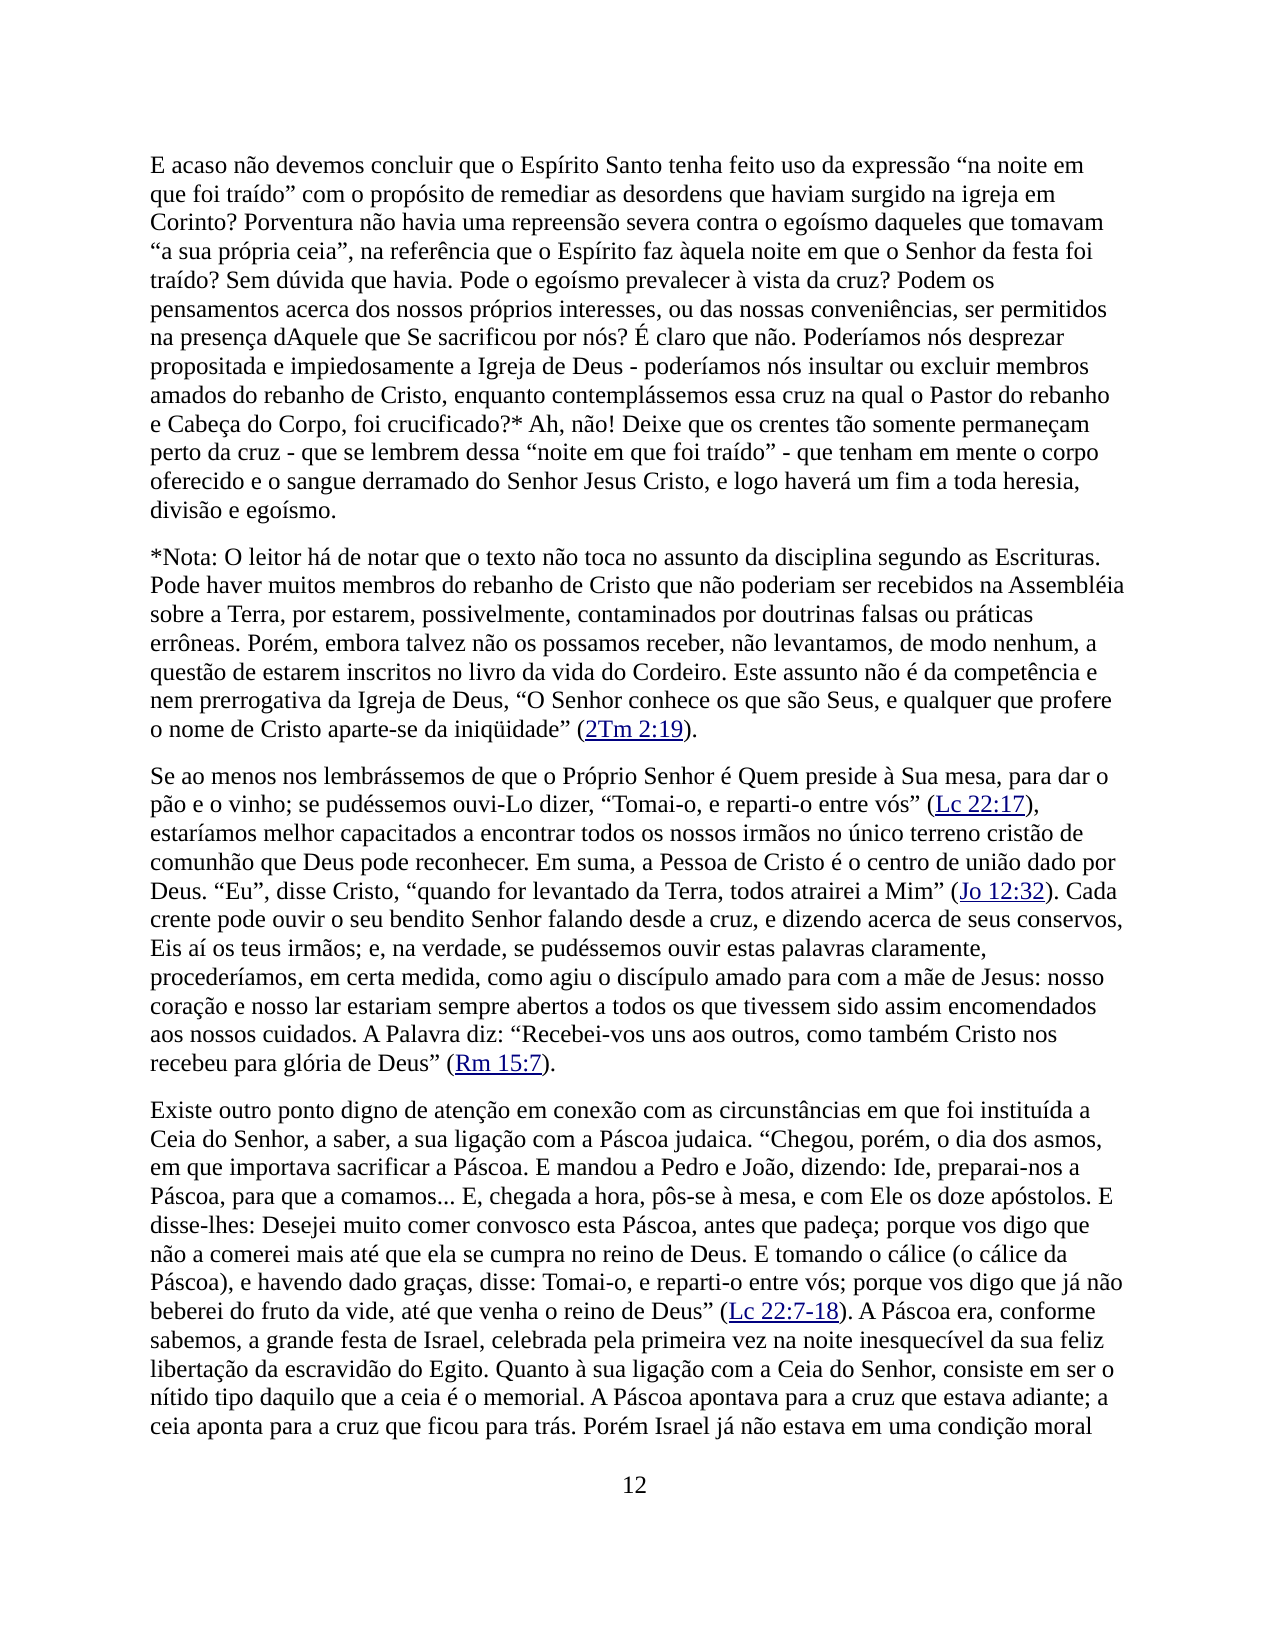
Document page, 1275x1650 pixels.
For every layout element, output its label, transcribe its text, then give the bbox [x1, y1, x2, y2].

text Se ao menos nos lembrássemos de que o Próprio Senhor é Quem preside à Sua mesa, para dar o pão e o vinho; se pudéssemos ouvi-Lo dizer, “Tomai-o, e reparti-o entre vós” (Lc 22:17), estaríamos melhor capacitados a encontrar todos os nossos irmãos no único terreno cristão de comunhão que Deus pode reconhecer. Em suma, a Pessoa de Cristo é o centro de união dado por Deus. “Eu”, disse Cristo, “quando for levantado da Terra, todos atrairei a Mim” (Jo 12:32). Cada crente pode ouvir o seu bendito Senhor falando desde a cruz, e dizendo acerca de seus conservos, Eis aí os teus irmãos; e, na verdade, se pudéssemos ouvir estas palavras claramente, procederíamos, em certa medida, como agiu o discípulo amado para com a mãe de Jesus: nosso coração e nosso lar estariam sempre abertos a todos os que tivessem sido assim encomendados aos nossos cuidados. A Palavra diz: “Recebei-vos uns aos outros, como também Cristo nos recebeu para glória de Deus” (Rm 15:7). [150, 761, 1125, 1077]
text E acaso não devemos concluir que o Espírito Santo tenha feito uso da expressão “na noite em que foi traído” com o propósito de remediar as desordens que haviam surgido na igreja em Corinto? Porventura não havia uma repreensão severa contra o egoísmo daqueles que tomavam “a sua própria ceia”, na referência que o Espírito faz àquela noite em que o Senhor da festa foi traído? Sem dúvida que havia. Pode o egoísmo prevalecer à vista da cruz? Podem os pensamentos acerca dos nossos próprios interesses, ou das nossas conveniências, ser permitidos na presença dAquele que Se sacrificou por nós? É claro que não. Poderíamos nós desprezar propositada e impiedosamente a Igreja de Deus - poderíamos nós insultar ou excluir membros amados do rebanho de Cristo, enquanto contemplássemos essa cruz na qual o Pastor do rebanho e Cabeça do Corpo, foi crucificado?* Ah, não! Deixe que os crentes tão somente permaneçam perto da cruz - que se lembrem dessa “noite em que foi traído” - que tenham em mente o corpo oferecido e o sangue derramado do Senhor Jesus Cristo, e logo haverá um fim a toda heresia, divisão e egoísmo. [150, 150, 1125, 524]
text *Nota: O leitor há de notar que o texto não toca no assunto da disciplina segundo as Escrituras. Pode haver muitos membros do rebanho de Cristo que não poderiam ser recebidos na Assembléia sobre a Terra, por estarem, possivelmente, contaminados por doutrinas falsas ou práticas errôneas. Porém, embora talvez não os possamos receber, não levantamos, de modo nenhum, a questão de estarem inscritos no livro da vida do Cordeiro. Este assunto não é da competência e nem prerrogativa da Igreja de Deus, “O Senhor conhece os que são Seus, e qualquer que profere o nome de Cristo aparte-se da iniqüidade” (2Tm 2:19). [150, 542, 1125, 743]
text Existe outro ponto digno de atenção em conexão com as circunstâncias em que foi instituída a Ceia do Senhor, a saber, a sua ligação com a Páscoa judaica. “Chegou, porém, o dia dos asmos, em que importava sacrificar a Páscoa. E mandou a Pedro e João, dizendo: Ide, preparai-nos a Páscoa, para que a comamos... E, chegada a hora, pôs-se à mesa, e com Ele os doze apóstolos. E disse-lhes: Desejei muito comer convosco esta Páscoa, antes que padeça; porque vos digo que não a comerei mais até que ela se cumpra no reino de Deus. E tomando o cálice (o cálice da Páscoa), e havendo dado graças, disse: Tomai-o, e reparti-o entre vós; porque vos digo que já não beberei do fruto da vide, até que venha o reino de Deus” (Lc 22:7-18). A Páscoa era, conforme sabemos, a grande festa de Israel, celebrada pela primeira vez na noite inesquecível da sua feliz libertação da escravidão do Egito. Quanto à sua ligação com a Ceia do Senhor, consiste em ser o nítido tipo daquilo que a ceia é o memorial. A Páscoa apontava para a cruz que estava adiante; a ceia aponta para a cruz que ficou para trás. Porém Israel já não estava em uma condição moral [150, 1095, 1125, 1440]
